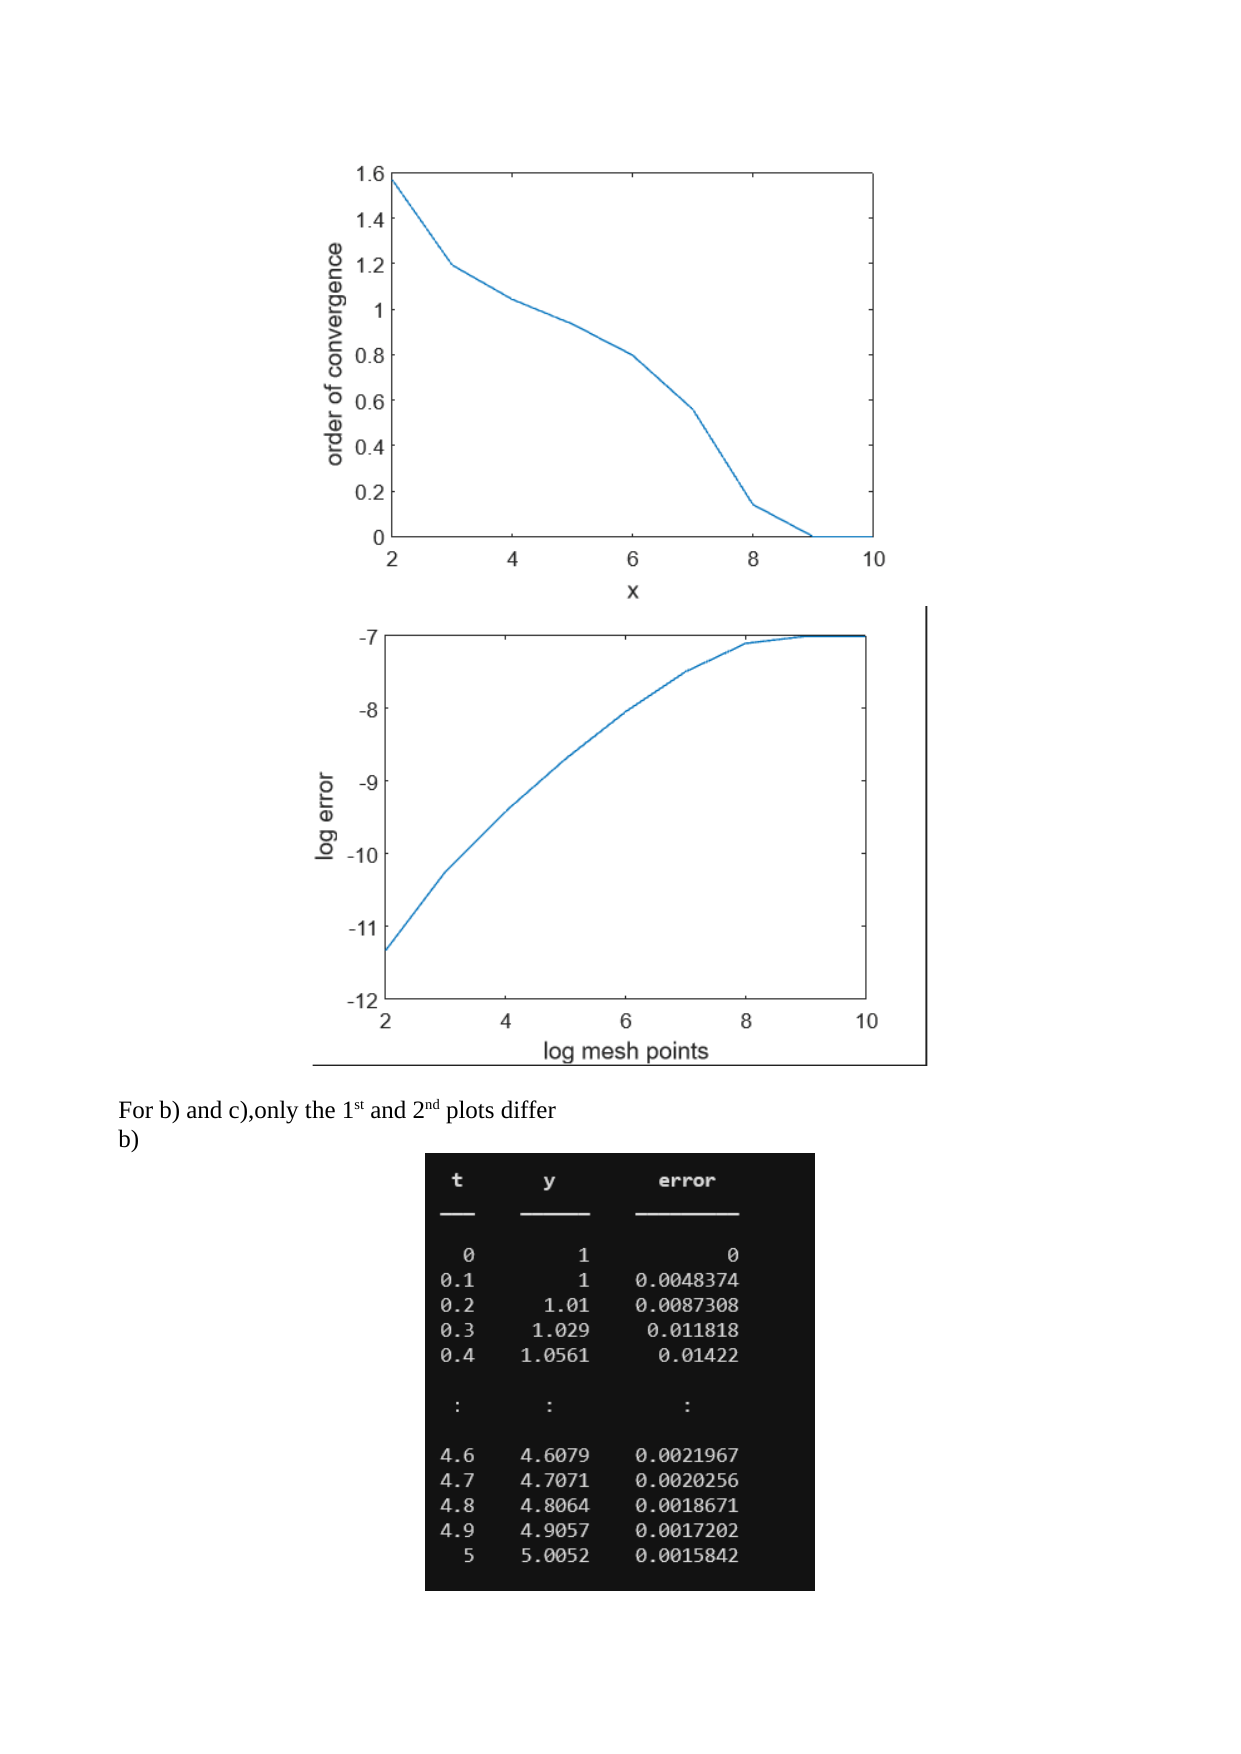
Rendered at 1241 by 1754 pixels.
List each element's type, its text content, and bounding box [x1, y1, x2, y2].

text b) [118, 1124, 1122, 1153]
picture [322, 146, 919, 604]
picture [425, 1153, 815, 1591]
picture [312, 606, 928, 1066]
text For b) and c),only the 1st and 2nd plots differ [118, 1096, 1122, 1124]
